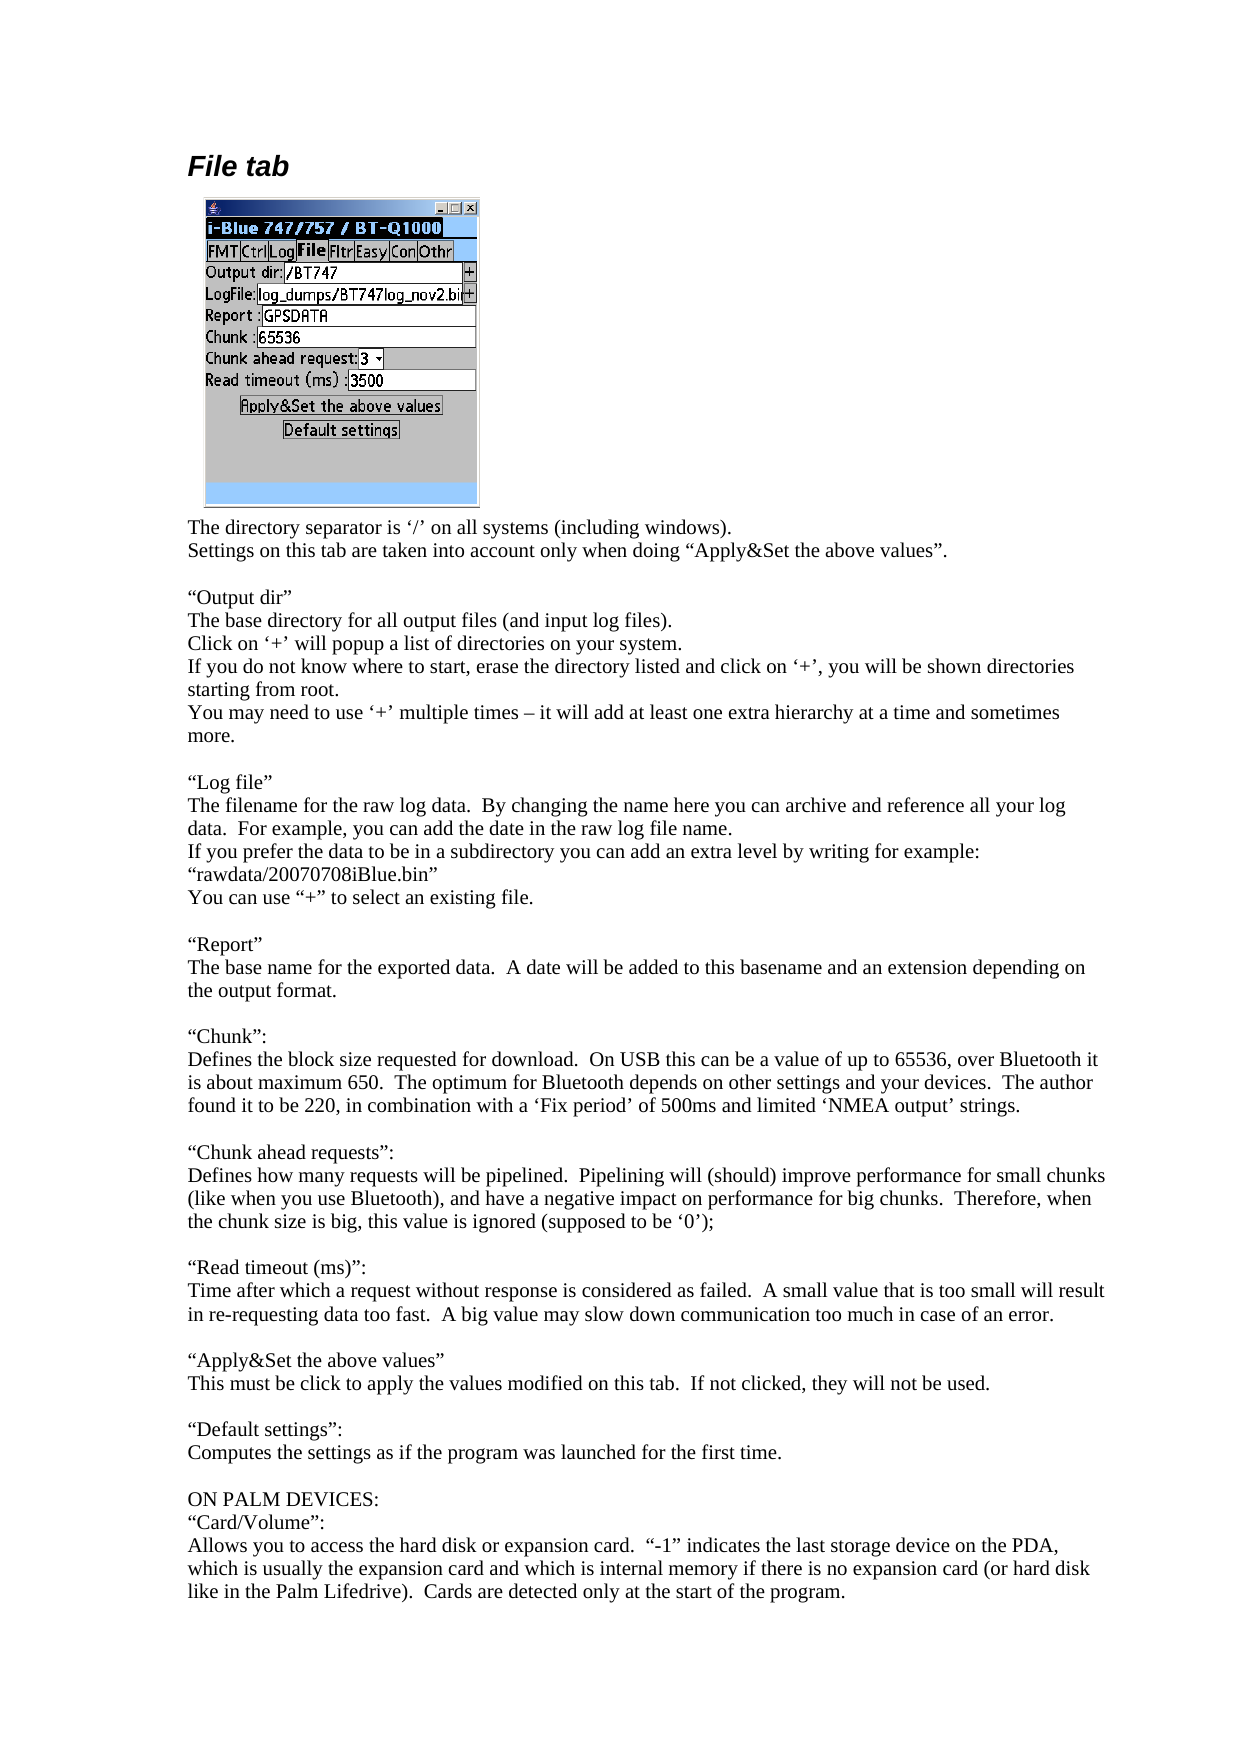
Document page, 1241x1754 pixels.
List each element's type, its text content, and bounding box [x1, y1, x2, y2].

text “Read timeout (ms)”: [187, 1256, 1109, 1279]
subtitle File tab [187, 150, 1109, 183]
text This must be click to apply the values modified on this tab. If not clicked, they will not be used. [187, 1372, 1109, 1395]
text If you prefer the data to be in a subdirectory you can add an extra level by writing for example: “rawdata/20070708iBlue.bin” [187, 840, 1109, 886]
text “Report” [187, 932, 1109, 956]
text Computes the settings as if the program was launched for the first time. [187, 1441, 1109, 1464]
text “Output dir” [187, 586, 1109, 609]
text The filename for the raw log data. By changing the name here you can archive and reference all your log data. For example, you can add the date in the raw log file name. [187, 794, 1109, 840]
text “Card/Volume”: [187, 1511, 1109, 1534]
text Click on ‘+’ will popup a list of directories on your system. [187, 632, 1109, 655]
text ON PALM DEVICES: [187, 1487, 1109, 1511]
text If you do not know where to start, erase the directory listed and click on ‘+’, you will be shown directories starting from root. [187, 655, 1109, 701]
text Defines how many requests will be pipelined. Pipelining will (should) improve performance for small chunks (like when you use Bluetooth), and have a negative impact on performance for big chunks. Therefore, when the chunk size is big, this value is ignored (supposed to be ‘0’); [187, 1164, 1109, 1233]
text “Chunk ahead requests”: [187, 1141, 1109, 1164]
text Time after which a request without response is considered as failed. A small value that is too small will result in re-requesting data too fast. A big value may slow down communication too much in case of an error. [187, 1279, 1109, 1326]
text “Chunk”: [187, 1025, 1109, 1048]
text You may need to use ‘+’ multiple times – it will add at least one extra hierarchy at a time and sometimes more. [187, 701, 1109, 747]
text “Log file” [187, 771, 1109, 794]
picture [203, 197, 480, 508]
text Defines the block size requested for download. On USB this can be a value of up to 65536, over Bluetooth it is about maximum 650. The optimum for Bluetooth depends on other settings and your devices. The author found it to be 220, in combination with a ‘Fix period’ of 500ms and limited ‘NMEA output’ strings. [187, 1048, 1109, 1117]
text You can use “+” to select an existing file. [187, 886, 1109, 909]
text “Apply&Set the above values” [187, 1349, 1109, 1372]
text “Default settings”: [187, 1418, 1109, 1441]
text The base name for the exported data. A date will be added to this basename and an extension depending on the output format. [187, 956, 1109, 1002]
text Allows you to access the hard disk or expansion card. “-1” indicates the last storage device on the PDA, which is usually the expansion card and which is internal memory if there is no expansion card (or hard disk like in the Palm Lifedrive). Cards are detected only at the start of the program. [187, 1534, 1109, 1603]
text The directory separator is ‘/’ on all systems (including windows). [187, 516, 1109, 539]
text The base directory for all output files (and input log files). [187, 609, 1109, 632]
text Settings on this tab are taken into account only when doing “Apply&Set the above values”. [187, 539, 1109, 562]
